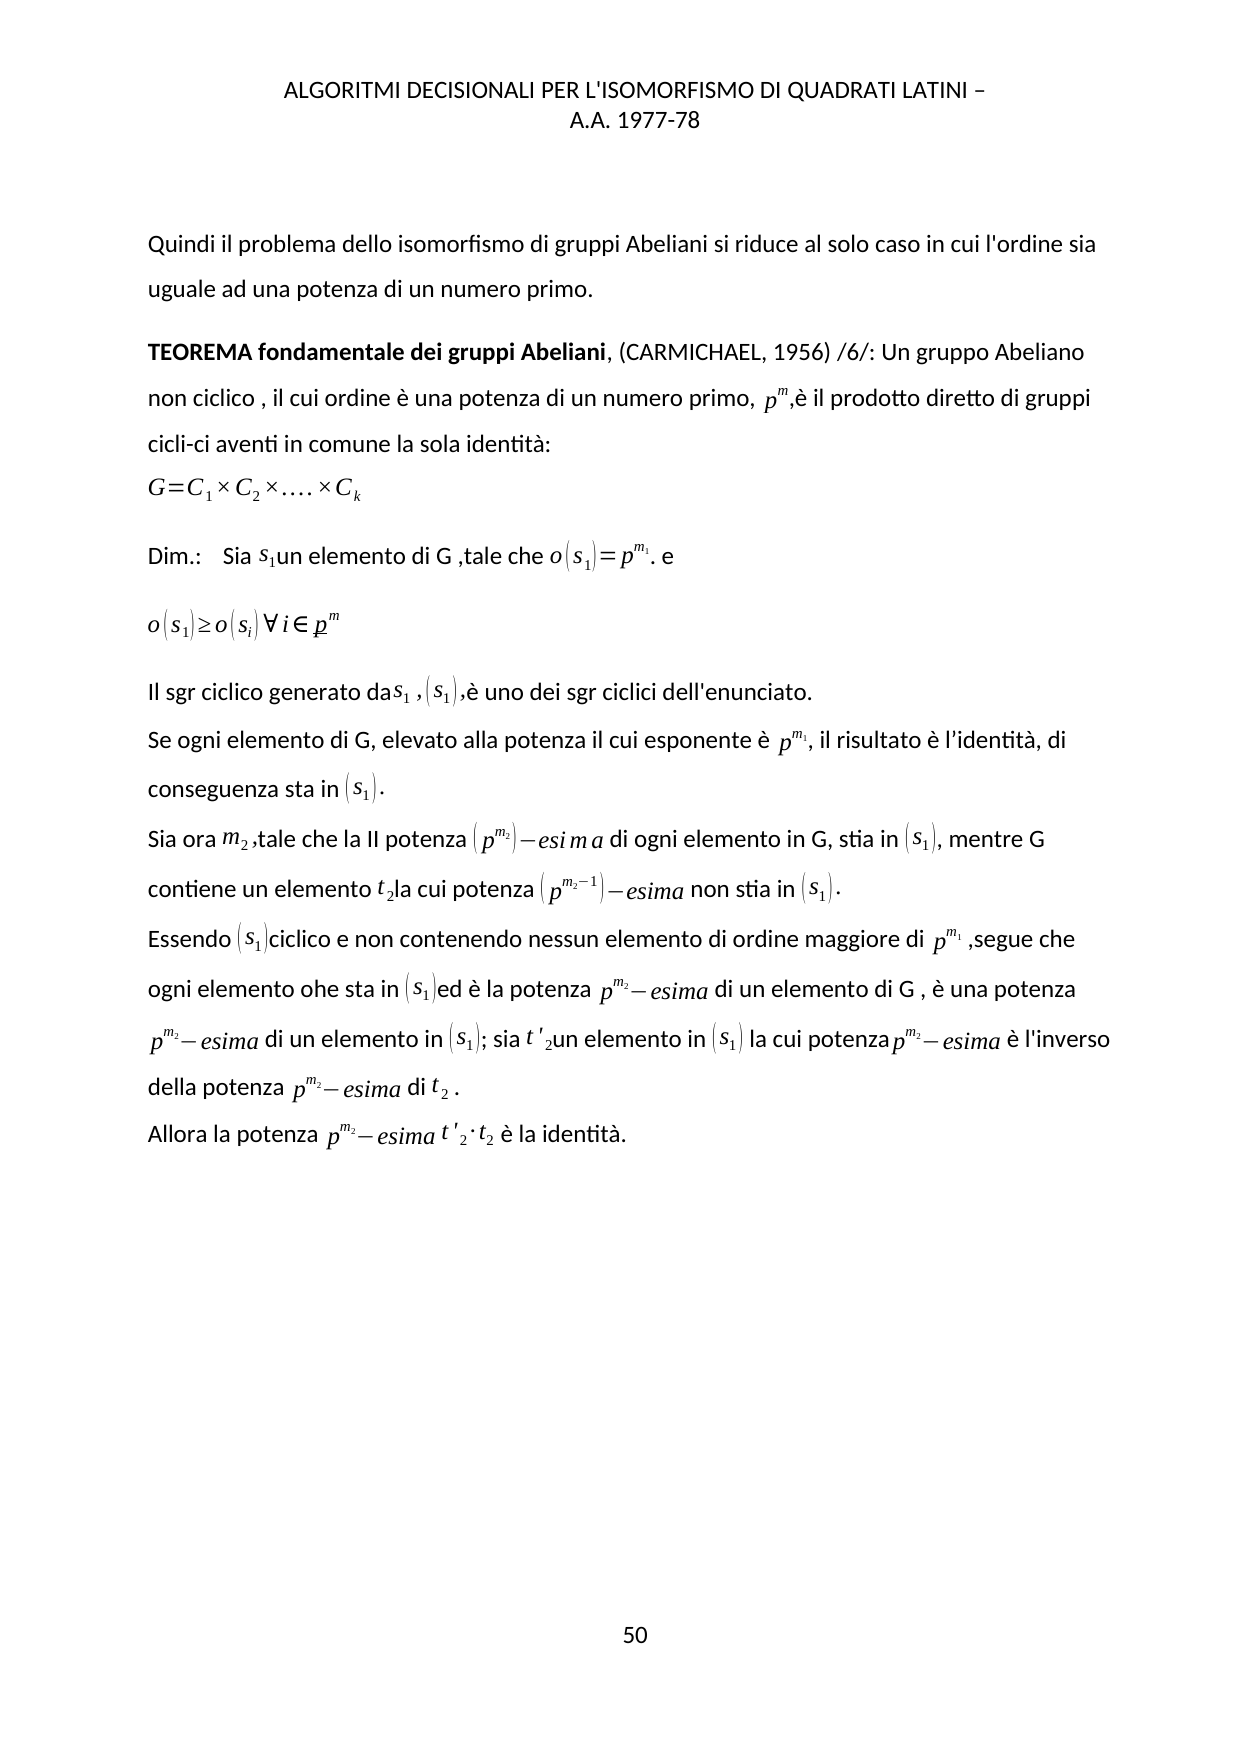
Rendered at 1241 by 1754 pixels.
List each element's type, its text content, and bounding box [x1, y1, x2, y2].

text Dim.: Sia un elemento di G ,tale che . e [148, 537, 1122, 574]
text Quindi il problema dello isomorfismo di gruppi Abeliani si riduce al solo caso in cui l'ordine sia uguale ad una potenza di un numero primo. [148, 228, 1122, 304]
text TEOREMA fondamentale dei gruppi Abeliani,[ CITATION CAR56 \l 1040 ] /6/: Un gruppo Abeliano non ciclico , il cui ordine è una potenza di un numero primo, ,è il prodotto diretto di gruppi cicli-ci aventi in comune la sola identità: [148, 336, 1122, 505]
text Il sgr ciclico generato da è uno dei sgr ciclici dell'enunciato. Se ogni elemento di G, elevato alla potenza il cui esponente è , il risultato è l’identità, di conseguenza sta in Sia ora tale che la II potenza di ogni elemento in G, stia in , mentre G contiene un elemento la cui potenza non stia in Essendo ciclico e non contenendo nessun elemento di ordine maggiore di ,segue che ogni elemento ohe sta in ed è la potenza di un elemento di G , è una potenza di un elemento in ; sia un elemento in la cui potenza è l'inverso della potenza di . Allora la potenza è la identità. [148, 674, 1122, 1149]
